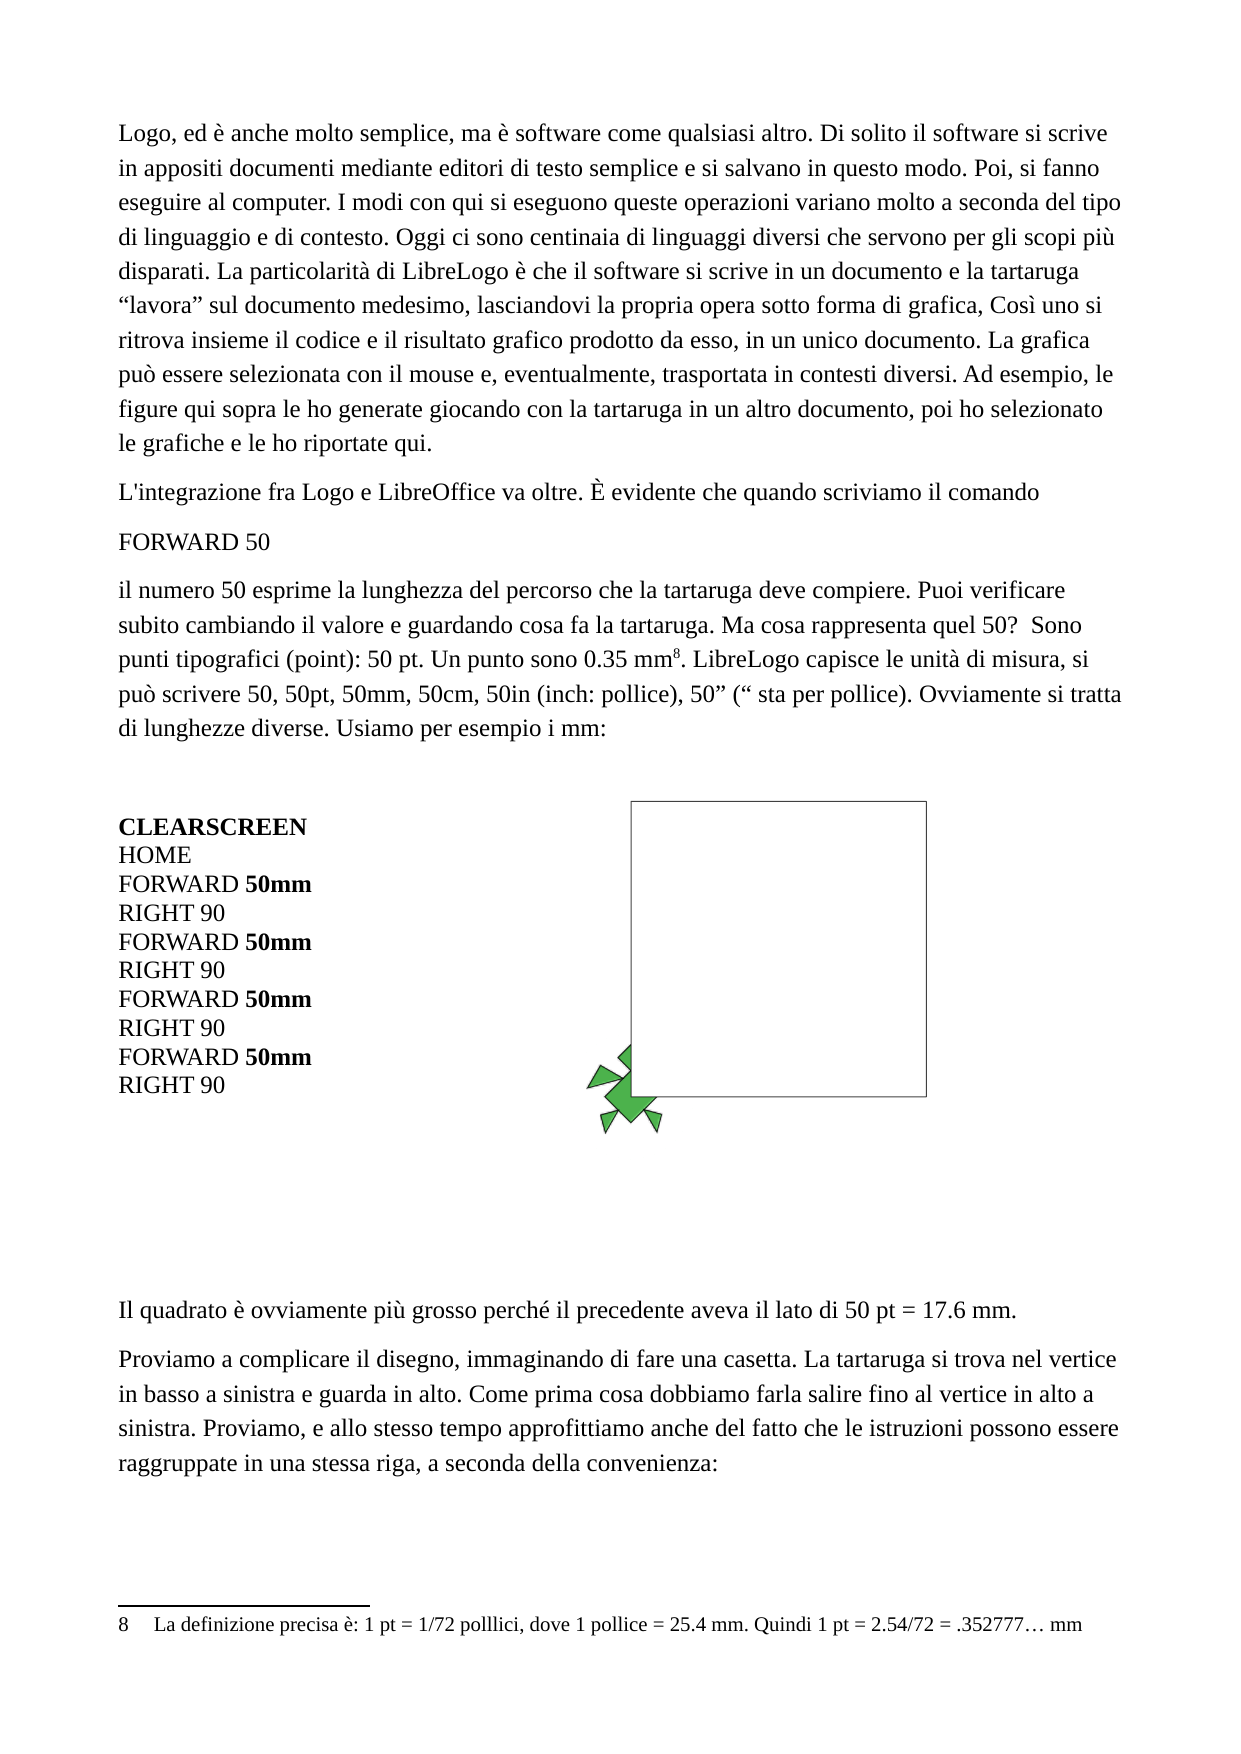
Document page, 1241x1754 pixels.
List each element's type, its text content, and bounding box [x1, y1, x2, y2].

text RIGHT 90 [118, 1013, 630, 1042]
text [927, 927, 1122, 955]
text HOME [118, 840, 630, 869]
text CLEARSCREEN [118, 812, 630, 840]
text [657, 1070, 1122, 1099]
text RIGHT 90 [118, 898, 630, 927]
text [927, 840, 1122, 869]
text La definizione precisa è: 1 pt = 1/72 polllici, dove 1 pollice = 25.4 mm. Quindi 1 pt = 2.54/72 = .352777… mm [118, 1612, 1122, 1636]
text Logo, ed è anche molto semplice, ma è software come qualsiasi altro. Di solito il software si scrive in appositi documenti mediante editori di testo semplice e si salvano in questo modo. Poi, si fanno eseguire al computer. I modi con qui si eseguono queste operazioni variano molto a seconda del tipo di linguaggio e di contesto. Oggi ci sono centinaia di linguaggi diversi che servono per gli scopi più disparati. La particolarità di LibreLogo è che il software si scrive in un documento e la tartaruga “lavora” sul documento medesimo, lasciandovi la propria opera sotto forma di grafica, Così uno si ritrova insieme il codice e il risultato grafico prodotto da esso, in un unico documento. La grafica può essere selezionata con il mouse e, eventualmente, trasportata in contesti diversi. Ad esempio, le figure qui sopra le ho generate giocando con la tartaruga in un altro documento, poi ho selezionato le grafiche e le ho riportate qui. [118, 118, 1122, 457]
text [927, 984, 1122, 1013]
text RIGHT 90 [118, 1070, 615, 1099]
text [927, 1013, 1122, 1042]
text [927, 812, 1122, 840]
text RIGHT 90 [118, 955, 630, 984]
text FORWARD 50 [118, 527, 1122, 555]
text L'integrazione fra Logo e LibreOffice va oltre. È evidente che quando scriviamo il comando [118, 477, 1122, 506]
text Proviamo a complicare il disegno, immaginando di fare una casetta. La tartaruga si trova nel vertice in basso a sinistra e guarda in alto. Come prima cosa dobbiamo farla salire fino al vertice in alto a sinistra. Proviamo, e allo stesso tempo approfittiamo anche del fatto che le istruzioni possono essere raggruppate in una stessa riga, a seconda della convenienza: [118, 1344, 1122, 1477]
text [927, 955, 1122, 984]
text FORWARD 50mm [118, 869, 630, 898]
text FORWARD 50mm [118, 927, 630, 955]
text il numero 50 esprime la lunghezza del percorso che la tartaruga deve compiere. Puoi verificare subito cambiando il valore e guardando cosa fa la tartaruga. Ma cosa rappresenta quel 50? Sono punti tipografici (point): 50 pt. Un punto sono 0.35 mm. LibreLogo capisce le unità di misura, si può scrivere 50, 50pt, 50mm, 50cm, 50in (inch: pollice), 50” (“ sta per pollice). Ovviamente si tratta di lunghezze diverse. Usiamo per esempio i mm: [118, 576, 1122, 742]
text FORWARD 50mm [118, 984, 630, 1013]
text [927, 898, 1122, 927]
text Il quadrato è ovviamente più grosso perché il precedente aveva il lato di 50 pt = 17.6 mm. [118, 1295, 1122, 1324]
text FORWARD 50mm [118, 1042, 630, 1070]
text [927, 869, 1122, 898]
text [927, 1042, 1122, 1070]
